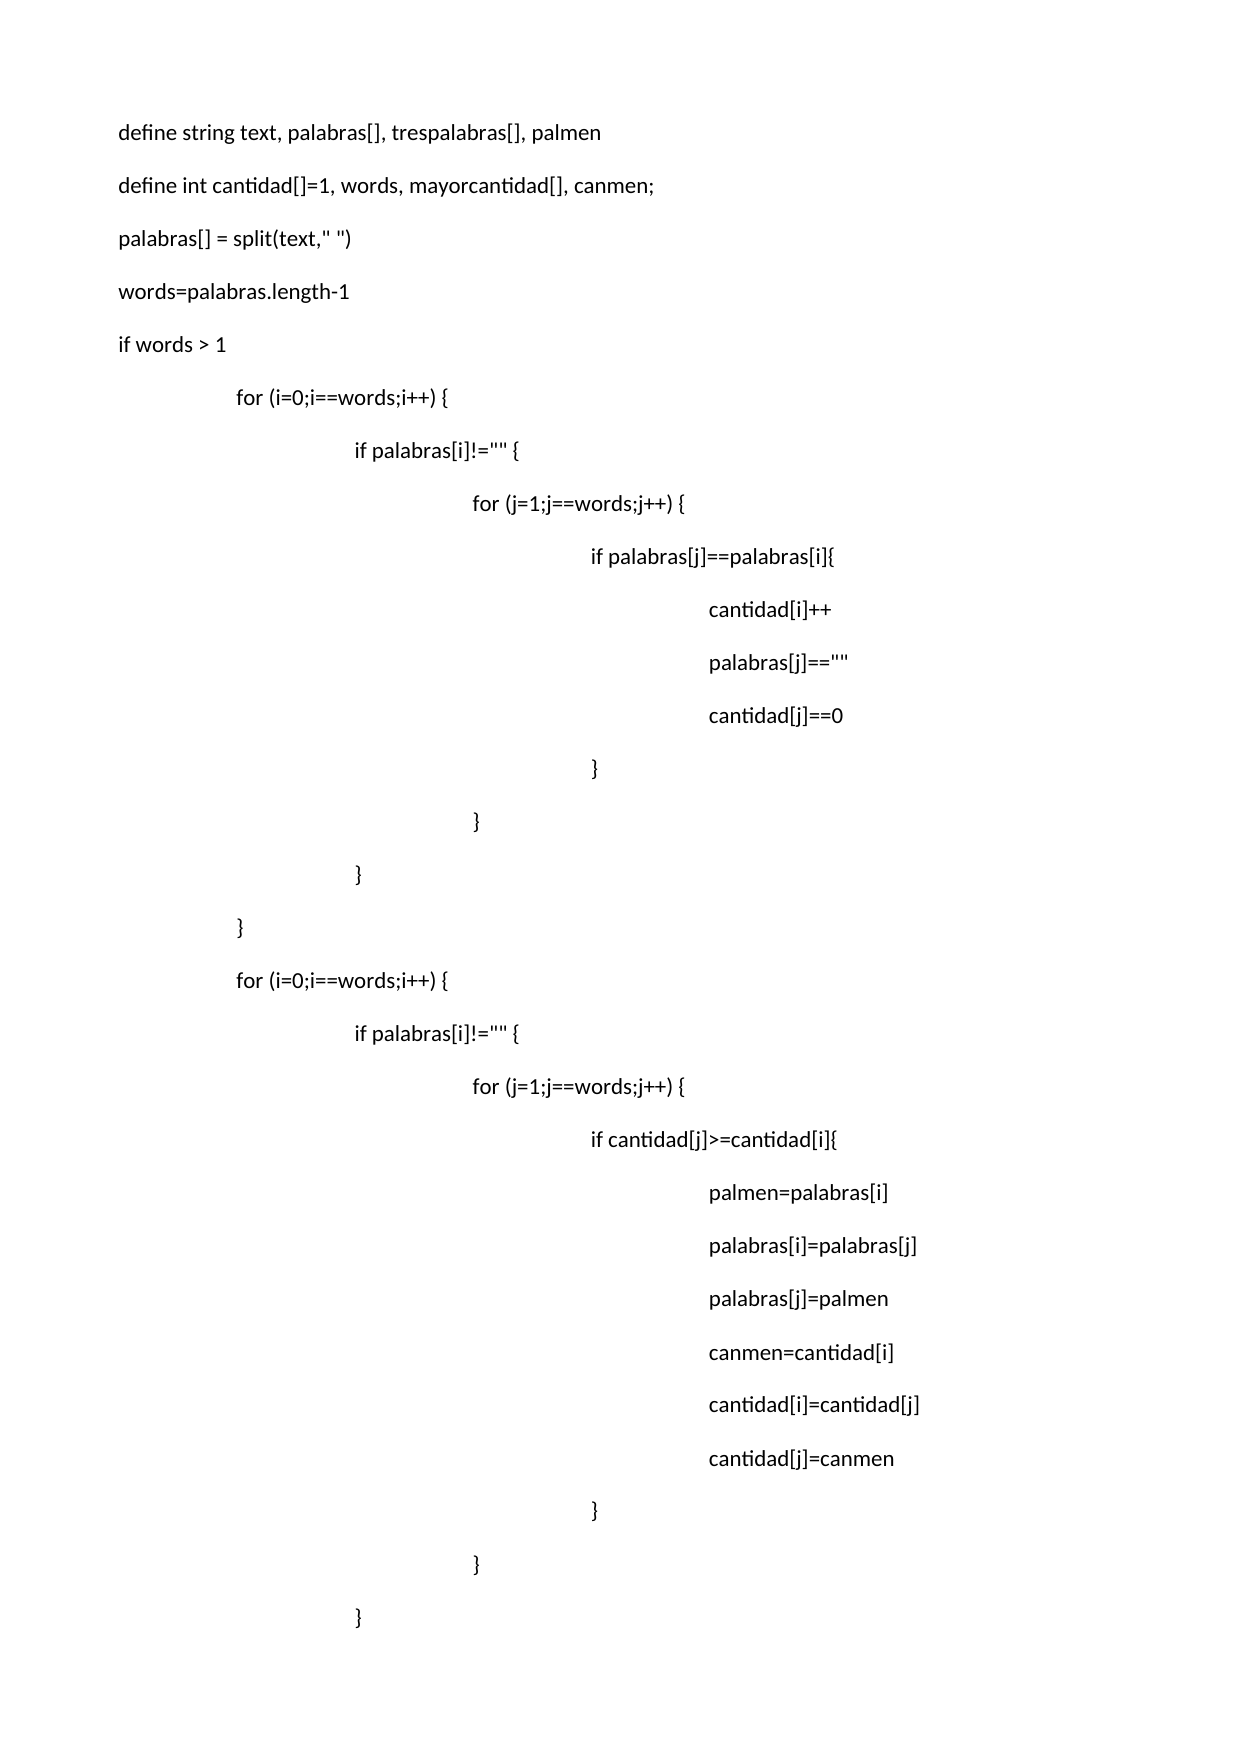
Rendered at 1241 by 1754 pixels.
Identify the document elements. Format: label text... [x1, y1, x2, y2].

text for (j=1;j==words;j++) { [118, 1072, 1122, 1101]
text if cantidad[j]>=cantidad[i]{ [118, 1126, 1122, 1153]
text } [118, 860, 1122, 888]
text if palabras[j]==palabras[i]{ [118, 542, 1122, 570]
text define int cantidad[]=1, words, mayorcantidad[], canmen; [118, 171, 1122, 199]
text palabras[i]=palabras[j] [118, 1232, 1122, 1259]
text if words > 1 [118, 330, 1122, 358]
text } [118, 807, 1122, 835]
text for (i=0;i==words;i++) { [118, 966, 1122, 994]
text } [118, 1550, 1122, 1578]
text } [118, 754, 1122, 782]
text palabras[] = split(text," ") [118, 224, 1122, 252]
text cantidad[i]++ [118, 595, 1122, 623]
text for (i=0;i==words;i++) { [118, 383, 1122, 411]
text } [118, 1603, 1122, 1631]
text for (j=1;j==words;j++) { [118, 489, 1122, 517]
text palabras[j]=palmen [118, 1284, 1122, 1313]
text palabras[j]=="" [118, 648, 1122, 676]
text if palabras[i]!="" { [118, 436, 1122, 464]
text cantidad[i]=cantidad[j] [118, 1391, 1122, 1419]
text define string text, palabras[], trespalabras[], palmen [118, 118, 1122, 146]
text words=palabras.length-1 [118, 277, 1122, 305]
text if palabras[i]!="" { [118, 1019, 1122, 1047]
text canmen=cantidad[i] [118, 1338, 1122, 1366]
text cantidad[j]==0 [118, 701, 1122, 729]
text } [118, 913, 1122, 941]
text palmen=palabras[i] [118, 1178, 1122, 1207]
text } [118, 1497, 1122, 1525]
text cantidad[j]=canmen [118, 1444, 1122, 1472]
